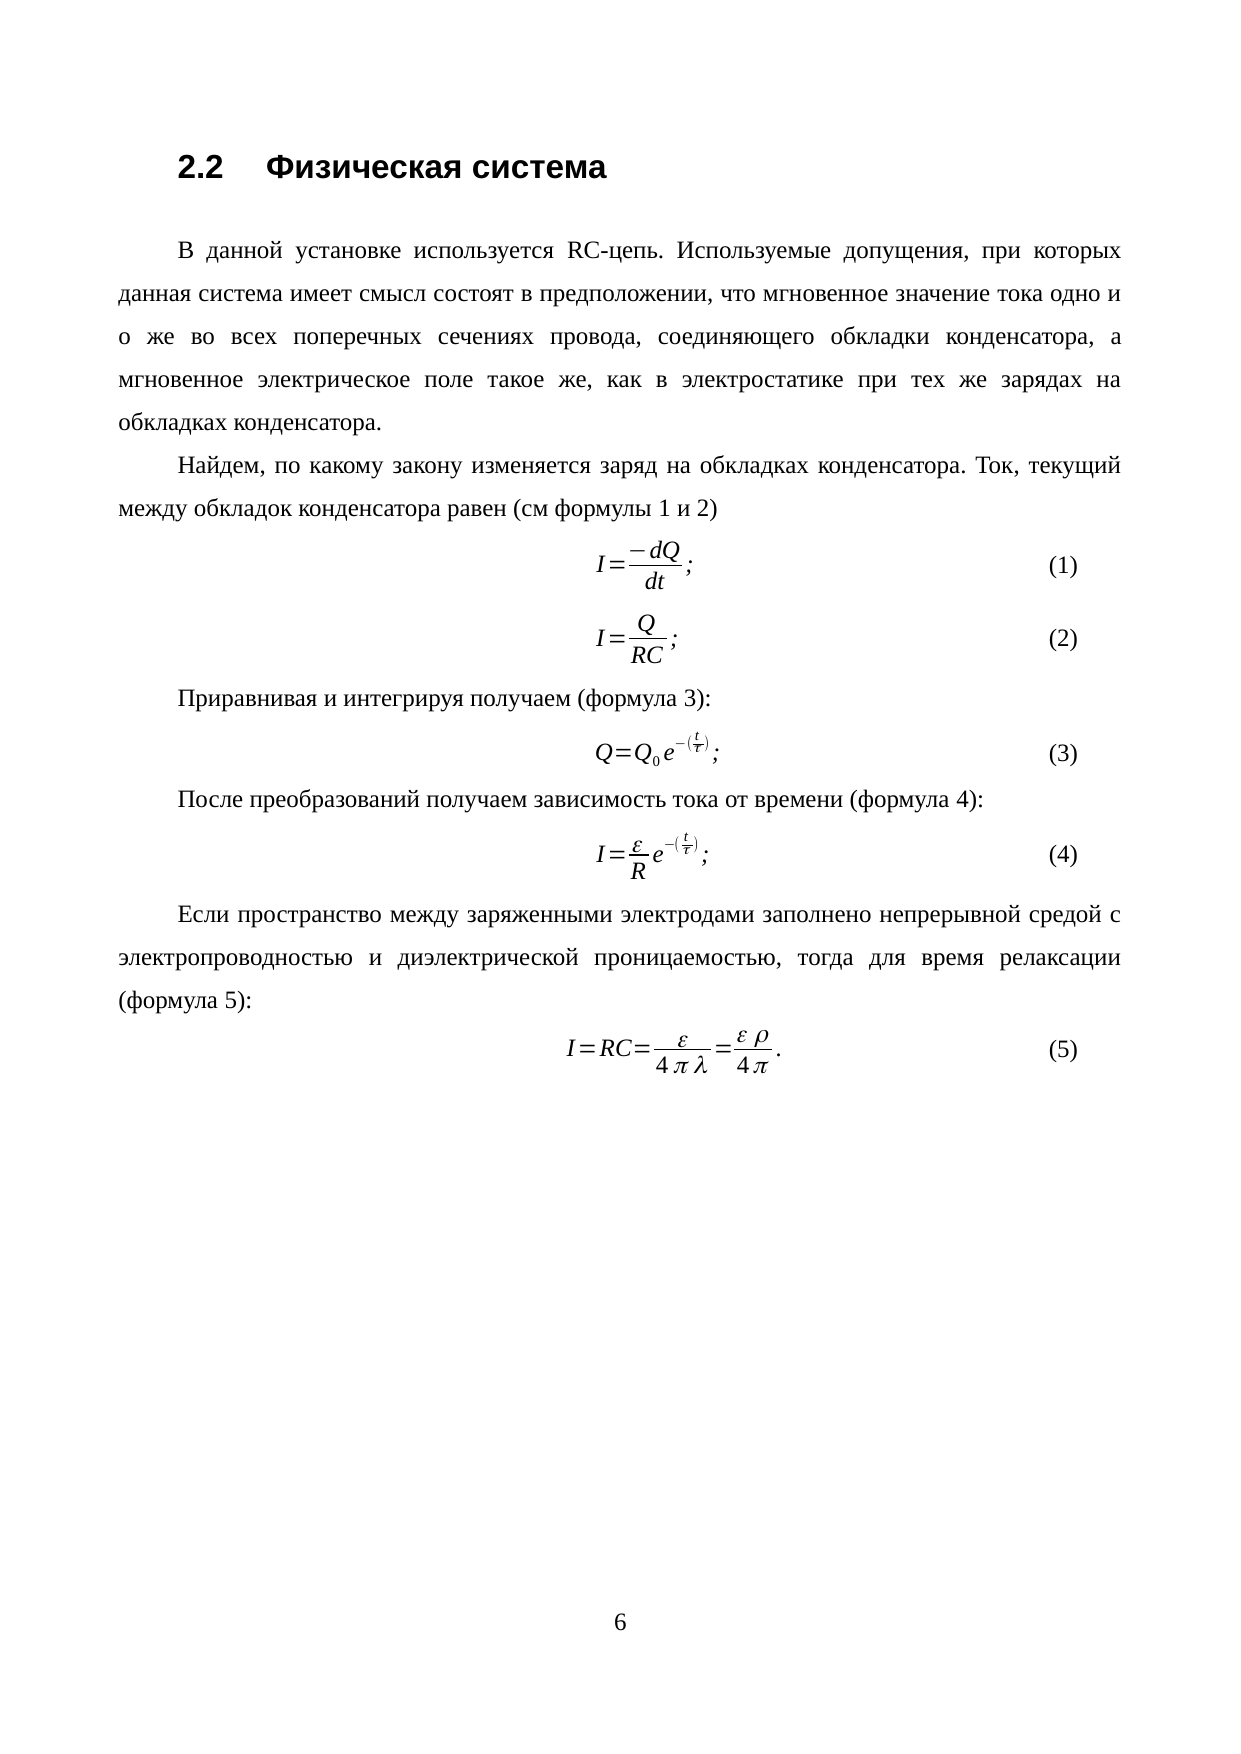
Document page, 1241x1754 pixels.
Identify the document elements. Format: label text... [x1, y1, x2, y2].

text (2) [118, 610, 1122, 669]
text Приравнивая и интегрируя получаем (формула 3): [118, 683, 1122, 712]
text В данной установке используется RC-цепь. Используемые допущения, при которых данная система имеет смысл состоят в предположении, что мгновенное значение тока одно и о же во всех поперечных сечениях провода, соединяющего обкладки конденсатора, а мгновенное электрическое поле такое же, как в электростатике при тех же зарядах на обкладках конденсатора. [118, 235, 1122, 436]
text (1) [118, 537, 1122, 596]
text (3) [118, 726, 1122, 770]
text Если пространство между заряженными электродами заполнено непрерывной средой с электропроводностью и диэлектрической проницаемостью, тогда для время релаксации (формула 5): [118, 899, 1122, 1014]
text (4) [118, 828, 1122, 885]
text Найдем, по какому закону изменяется заряд на обкладках конденсатора. Ток, текущий между обкладок конденсатора равен (см формулы 1 и 2) [118, 450, 1122, 522]
subtitle Физическая система [118, 148, 1122, 186]
text (5) [118, 1028, 1122, 1079]
text После преобразований получаем зависимость тока от времени (формула 4): [118, 784, 1122, 813]
